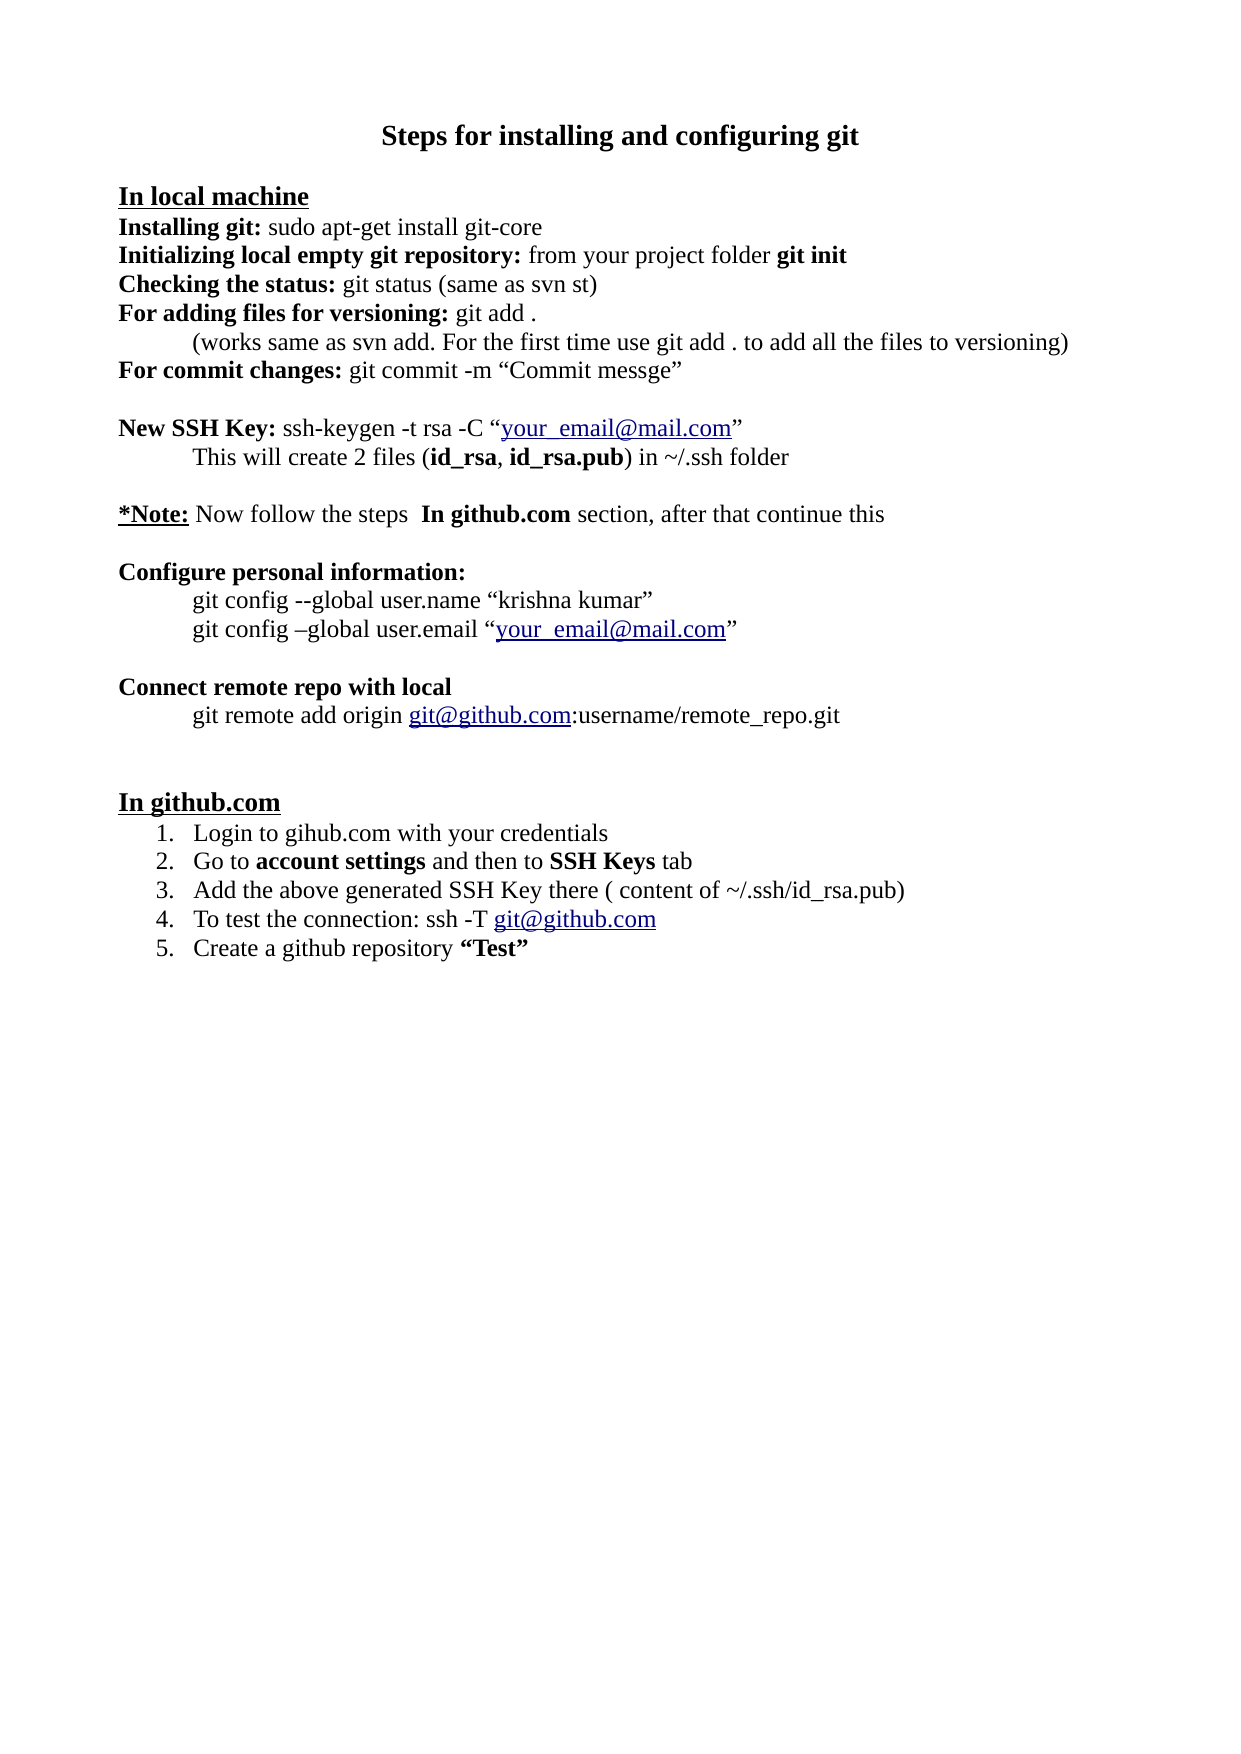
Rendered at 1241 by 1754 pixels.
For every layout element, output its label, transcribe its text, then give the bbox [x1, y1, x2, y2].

text git config --global user.name “krishna kumar” [118, 585, 1122, 614]
text For adding files for versioning: git add . [118, 298, 1122, 327]
text Installing git: sudo apt-get install git-core Initializing local empty git repository: from your project folder git init [118, 212, 1122, 269]
text *Note: Now follow the steps In github.com section, after that continue this [118, 499, 1122, 528]
list Create a github repository “Test” [156, 933, 1122, 961]
text In github.com [118, 787, 1122, 818]
list Add the above generated SSH Key there ( content of ~/.ssh/id_rsa.pub) [156, 875, 1122, 904]
text Configure personal information: [118, 557, 1122, 585]
text git remote add origin git@github.com:username/remote_repo.git [118, 700, 1122, 729]
text In local machine [118, 180, 1122, 212]
list Go to account settings and then to SSH Keys tab [156, 846, 1122, 875]
text For commit changes: git commit -m “Commit messge” [118, 355, 1122, 384]
text Steps for installing and configuring git [118, 118, 1122, 152]
text git config –global user.email “your_email@mail.com” [118, 614, 1122, 643]
text Checking the status: git status (same as svn st) [118, 269, 1122, 298]
text Connect remote repo with local [118, 672, 1122, 700]
text New SSH Key: ssh-keygen -t rsa -C “your_email@mail.com” [118, 413, 1122, 442]
text (works same as svn add. For the first time use git add . to add all the files to versioning) [118, 327, 1122, 355]
text This will create 2 files (id_rsa, id_rsa.pub) in ~/.ssh folder [118, 442, 1122, 470]
list Login to gihub.com with your credentials [156, 818, 1122, 846]
list To test the connection: ssh -T git@github.com [156, 904, 1122, 933]
